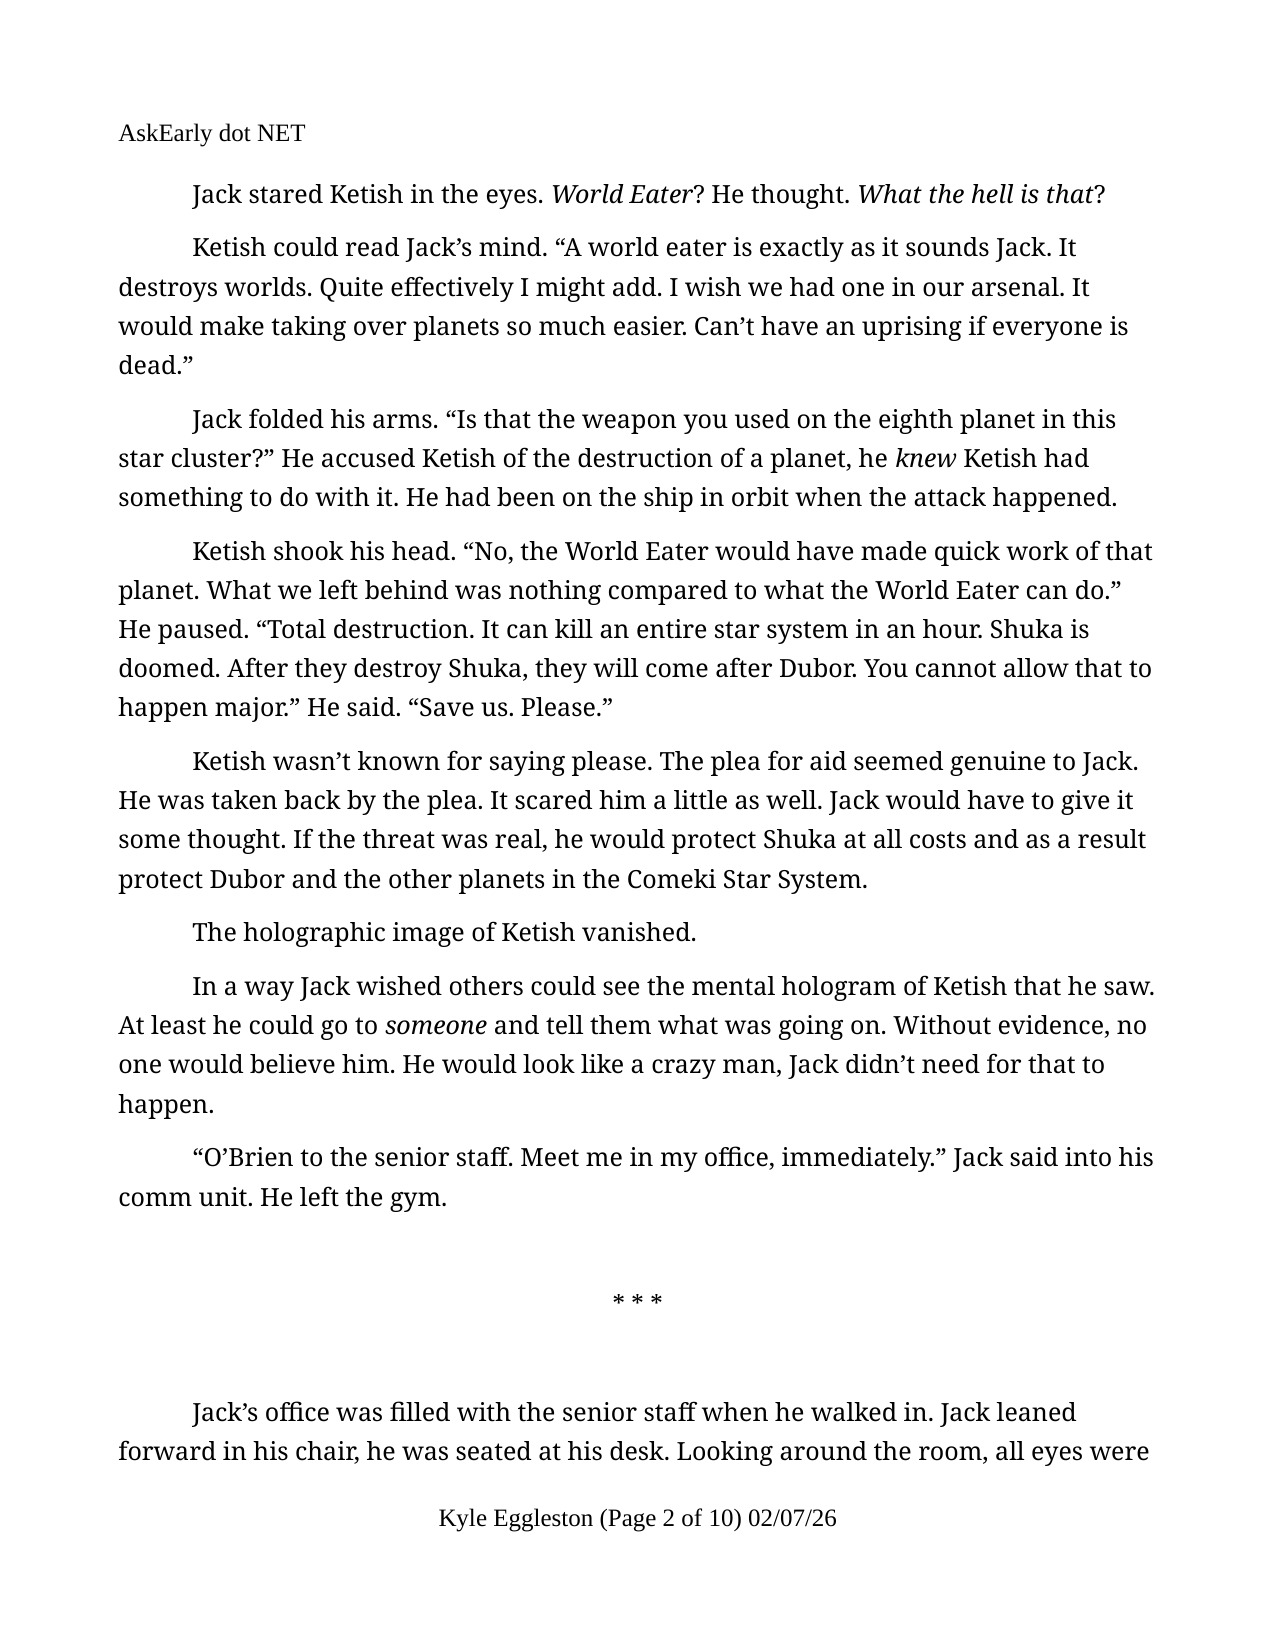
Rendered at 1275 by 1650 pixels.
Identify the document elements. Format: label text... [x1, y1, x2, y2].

text * * * [118, 1287, 1157, 1321]
text “O’Brien to the senior staff. Meet me in my office, immediately.” Jack said into his comm unit. He left the gym. [118, 1140, 1157, 1213]
text Ketish wasn’t known for saying please. The plea for aid seemed genuine to Jack. He was taken back by the plea. It scared him a little as well. Jack would have to give it some thought. If the threat was real, he would protect Shuka at all costs and as a result protect Dubor and the other planets in the Comeki Star System. [118, 744, 1157, 895]
text Ketish could read Jack’s mind. “A world eater is exactly as it sounds Jack. It destroys worlds. Quite effectively I might add. I wish we had one in our arsenal. It would make taking over planets so much easier. Can’t have an uprising if everyone is dead.” [118, 230, 1157, 382]
text In a way Jack wished others could see the mental hologram of Ketish that he saw. At least he could go to someone and tell them what was going on. Without evidence, no one would believe him. He would look like a crazy man, Jack didn’t need for that to happen. [118, 969, 1157, 1120]
text The holographic image of Ketish vanished. [118, 915, 1157, 949]
text Jack folded his arms. “Is that the weapon you used on the eighth planet in this star cluster?” He accused Ketish of the destruction of a planet, he knew Ketish had something to do with it. He had been on the ship in orbit when the attack happened. [118, 401, 1157, 514]
text Ketish shook his head. “No, the World Eater would have made quick work of that planet. What we left behind was nothing compared to what the World Eater can do.” He paused. “Total destruction. It can kill an entire star system in an hour. Shuka is doomed. After they destroy Shuka, they will come after Dubor. You cannot allow that to happen major.” He said. “Save us. Please.” [118, 533, 1157, 724]
text Jack stared Ketish in the eyes. World Eater? He thought. What the hell is that? [118, 176, 1157, 210]
text Jack’s office was filled with the senior staff when he walked in. Jack leaned forward in his chair, he was seated at his desk. Looking around the room, all eyes were [118, 1394, 1157, 1467]
